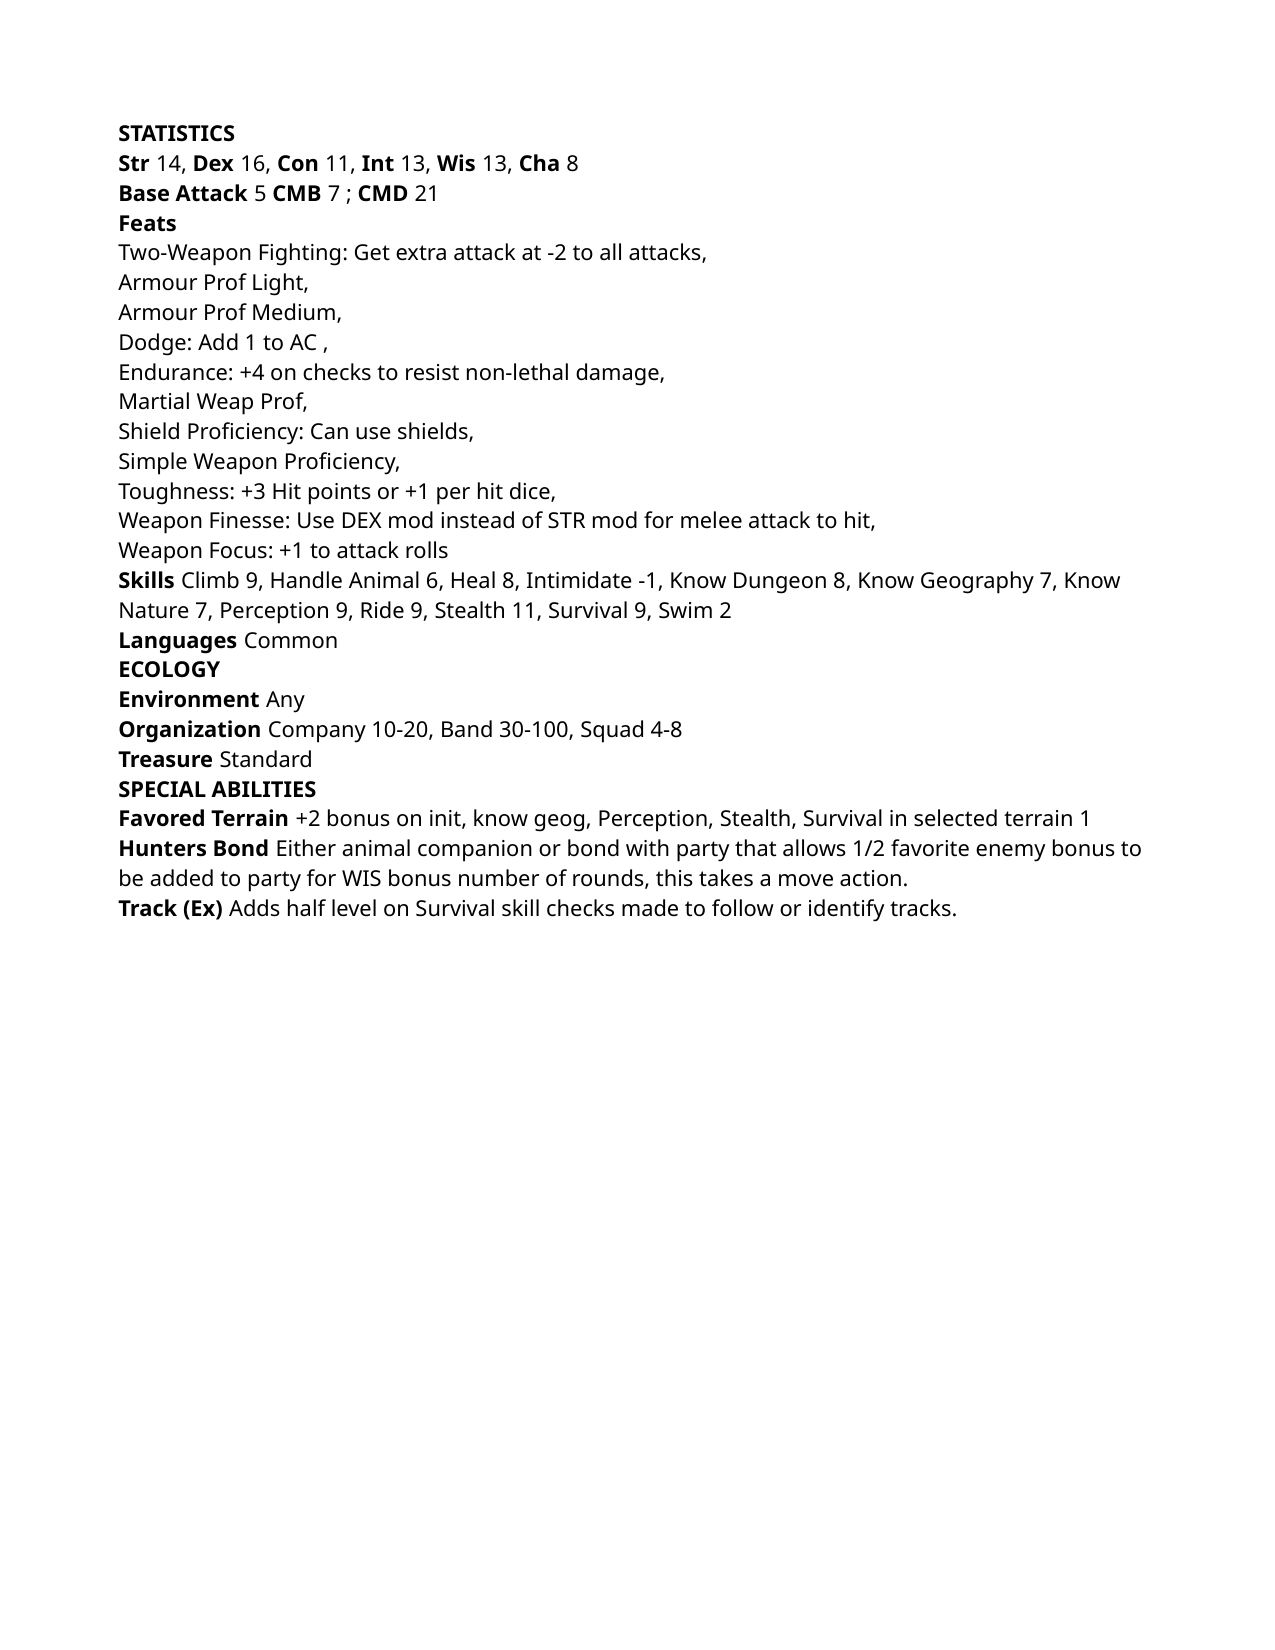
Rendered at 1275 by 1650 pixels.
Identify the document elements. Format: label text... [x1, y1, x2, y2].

text ECOLOGY [118, 654, 1157, 684]
text SPECIAL ABILITIES [118, 773, 1157, 803]
text Environment Any Organization Company 10-20, Band 30-100, Squad 4-8 Treasure Standard [118, 684, 1157, 773]
text Favored Terrain +2 bonus on init, know geog, Perception, Stealth, Survival in selected terrain 1 Hunters Bond Either animal companion or bond with party that allows 1/2 favorite enemy bonus to be added to party for WIS bonus number of rounds, this takes a move action. Track (Ex) Adds half level on Survival skill checks made to follow or identify tracks. [118, 803, 1157, 922]
text Str 14, Dex 16, Con 11, Int 13, Wis 13, Cha 8 Base Attack 5 CMB 7 ; CMD 21 Feats Two-Weapon Fighting: Get extra attack at -2 to all attacks, Armour Prof Light, Armour Prof Medium, Dodge: Add 1 to AC , Endurance: +4 on checks to resist non-lethal damage, Martial Weap Prof, Shield Proficiency: Can use shields, Simple Weapon Proficiency, Toughness: +3 Hit points or +1 per hit dice, Weapon Finesse: Use DEX mod instead of STR mod for melee attack to hit, Weapon Focus: +1 to attack rolls Skills Climb 9, Handle Animal 6, Heal 8, Intimidate -1, Know Dungeon 8, Know Geography 7, Know Nature 7, Perception 9, Ride 9, Stealth 11, Survival 9, Swim 2 Languages Common [118, 148, 1157, 654]
text STATISTICS [118, 118, 1157, 148]
